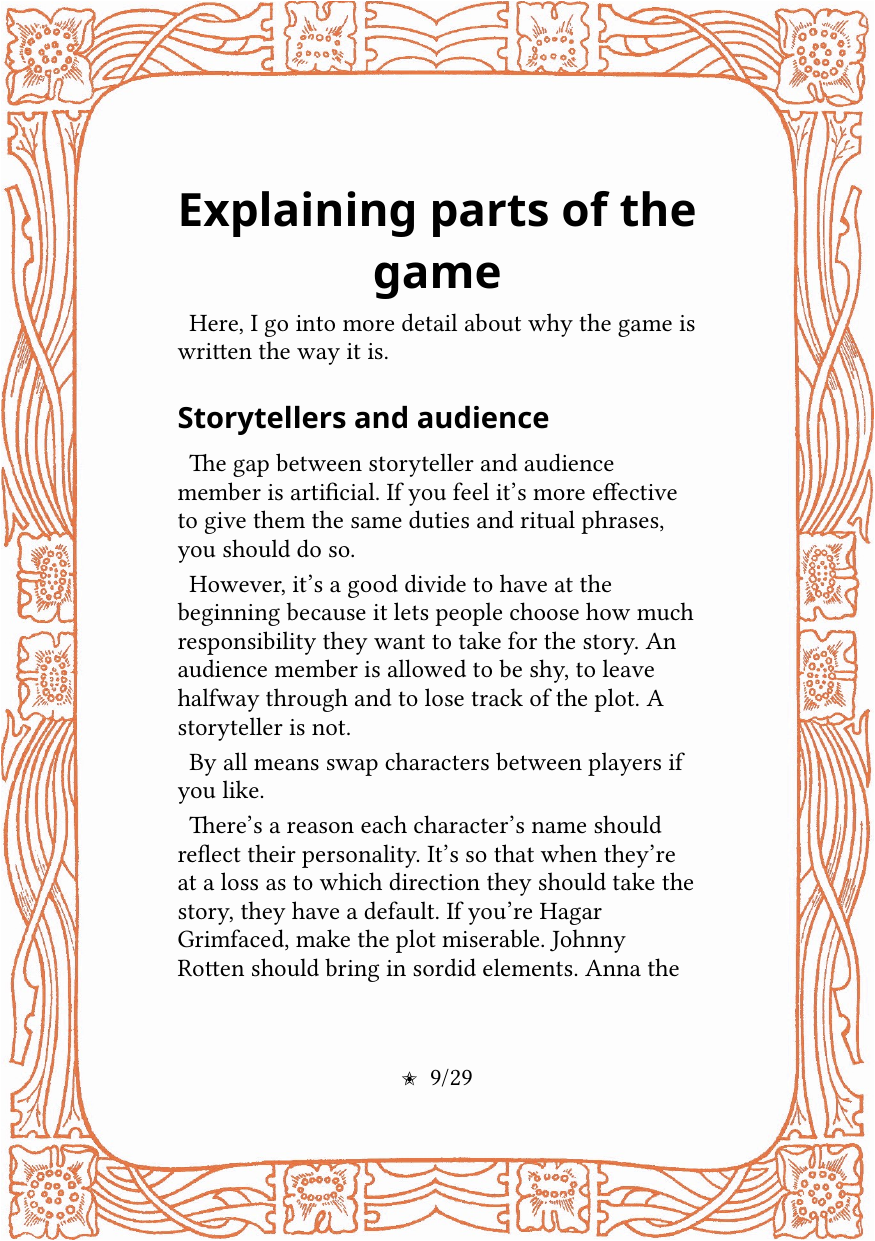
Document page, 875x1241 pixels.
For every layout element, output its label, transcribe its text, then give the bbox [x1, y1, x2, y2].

picture [1, 1, 874, 1240]
subtitle Explaining parts of the game [177, 177, 697, 302]
text Here, I go into more detail about why the game is written the way it is. [177, 308, 697, 366]
text By all means swap characters between players if you like. [177, 748, 697, 805]
text There’s a reason each character’s name should reflect their personality. It’s so that when they’re at a loss as to which direction they should take the story, they have a default. If you’re Hagar Grimfaced, make the plot miserable. Johnny Rotten should bring in sordid elements. Anna the [177, 811, 697, 982]
subtitle Storytellers and audience [177, 397, 697, 437]
text The gap between storyteller and audience member is artificial. If you feel it’s more effective to give them the same duties and ritual phrases, you should do so. [177, 449, 697, 563]
text However, it’s a good divide to have at the beginning because it lets people choose how much responsibility they want to take for the story. An audience member is allowed to be shy, to leave halfway through and to lose track of the plot. A storyteller is not. [177, 570, 697, 741]
